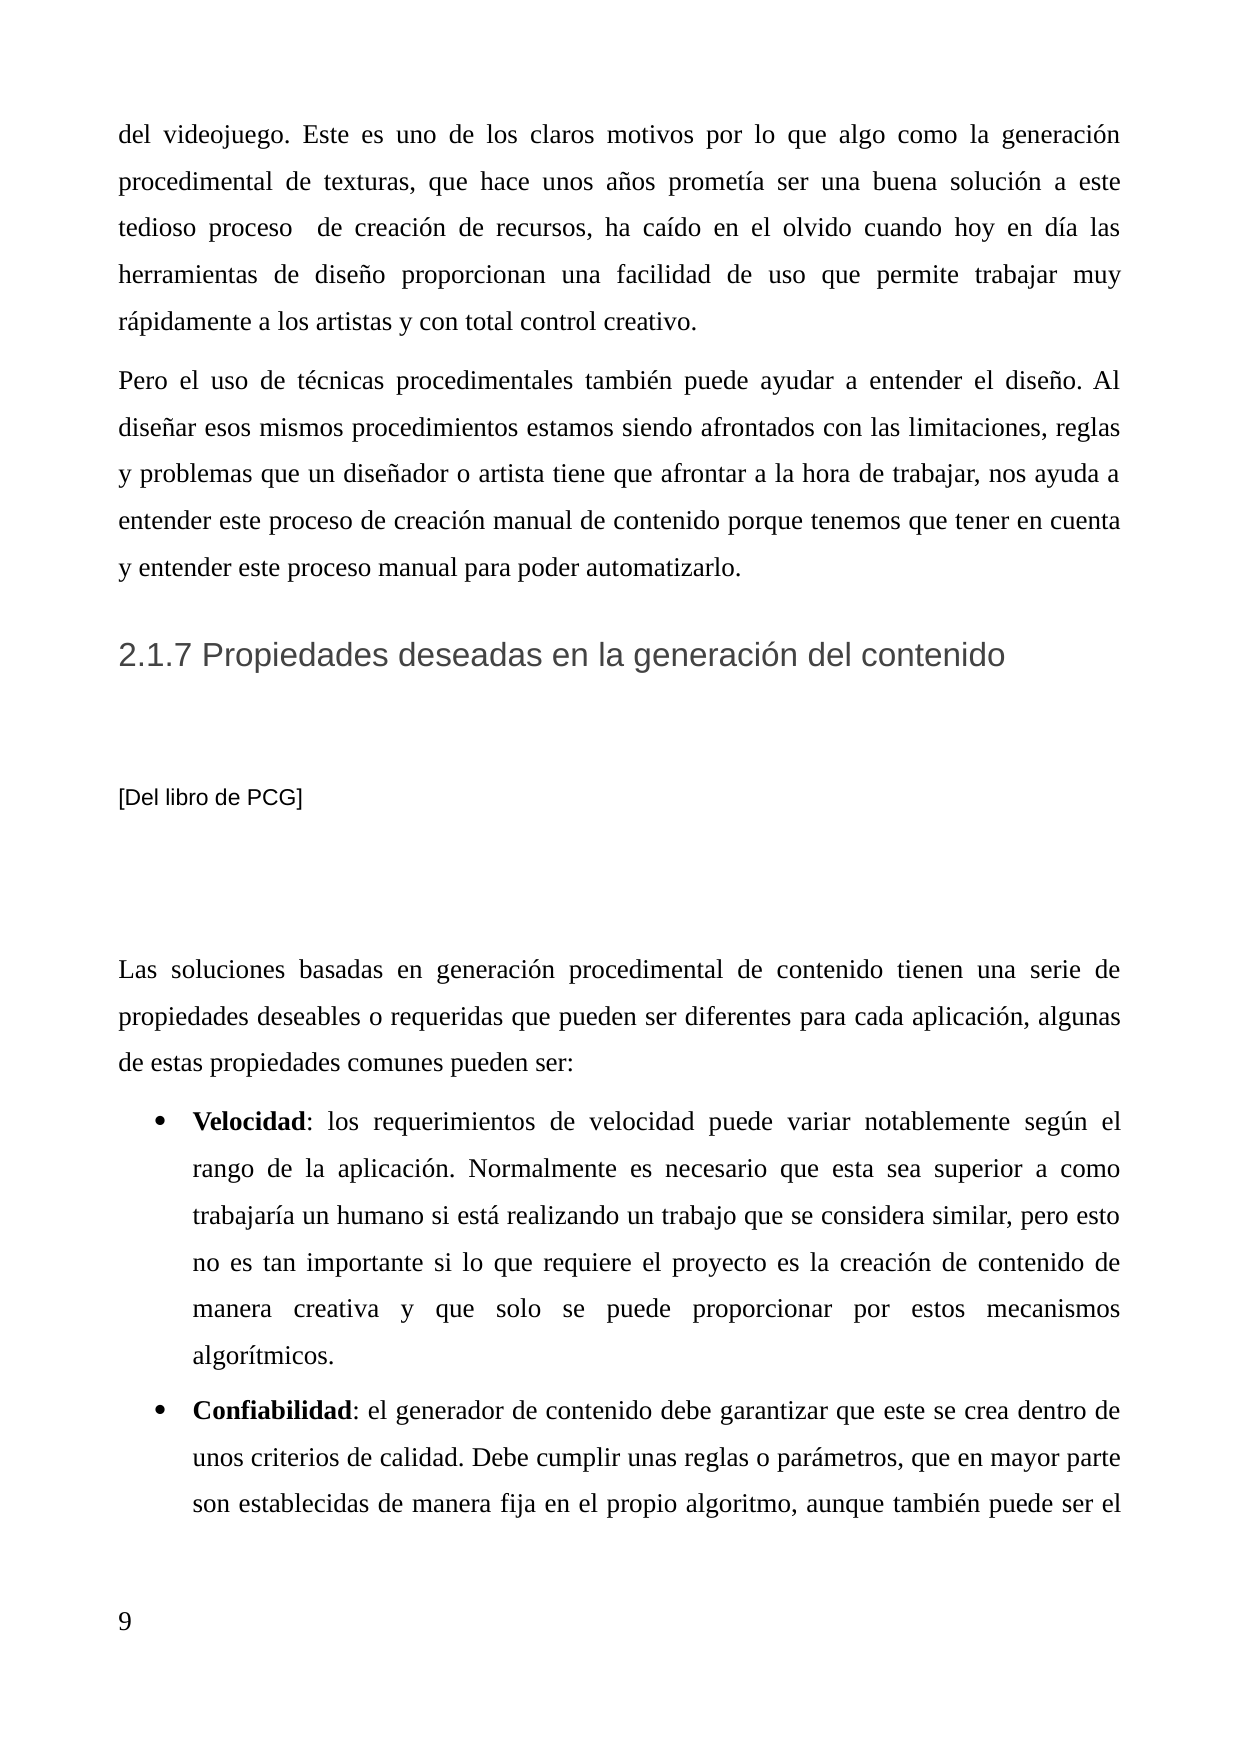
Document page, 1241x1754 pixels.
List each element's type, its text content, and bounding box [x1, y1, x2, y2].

list Confiabilidad: el generador de contenido debe garantizar que este se crea dentro de unos criterios de calidad. Debe cumplir unas reglas o parámetros, que en mayor parte son establecidas de manera fija en el propio algoritmo, aunque también puede ser el [155, 1394, 1122, 1518]
text Pero el uso de técnicas procedimentales también puede ayudar a entender el diseño. Al diseñar esos mismos procedimientos estamos siendo afrontados con las limitaciones, reglas y problemas que un diseñador o artista tiene que afrontar a la hora de trabajar, nos ayuda a entender este proceso de creación manual de contenido porque tenemos que tener en cuenta y entender este proceso manual para poder automatizarlo. [118, 364, 1122, 582]
text del videojuego. Este es uno de los claros motivos por lo que algo como la generación procedimental de texturas, que hace unos años prometía ser una buena solución a este tedioso proceso de creación de recursos, ha caído en el olvido cuando hoy en día las herramientas de diseño proporcionan una facilidad de uso que permite trabajar muy rápidamente a los artistas y con total control creativo. [118, 118, 1122, 336]
subtitle Propiedades deseadas en la generación del contenido [118, 635, 1122, 673]
text [Del libro de PCG] [118, 784, 1122, 810]
text Las soluciones basadas en generación procedimental de contenido tienen una serie de propiedades deseables o requeridas que pueden ser diferentes para cada aplicación, algunas de estas propiedades comunes pueden ser: [118, 953, 1122, 1077]
list Velocidad: los requerimientos de velocidad puede variar notablemente según el rango de la aplicación. Normalmente es necesario que esta sea superior a como trabajaría un humano si está realizando un trabajo que se considera similar, pero esto no es tan importante si lo que requiere el proyecto es la creación de contenido de manera creativa y que solo se puede proporcionar por estos mecanismos algorítmicos. [155, 1106, 1122, 1370]
